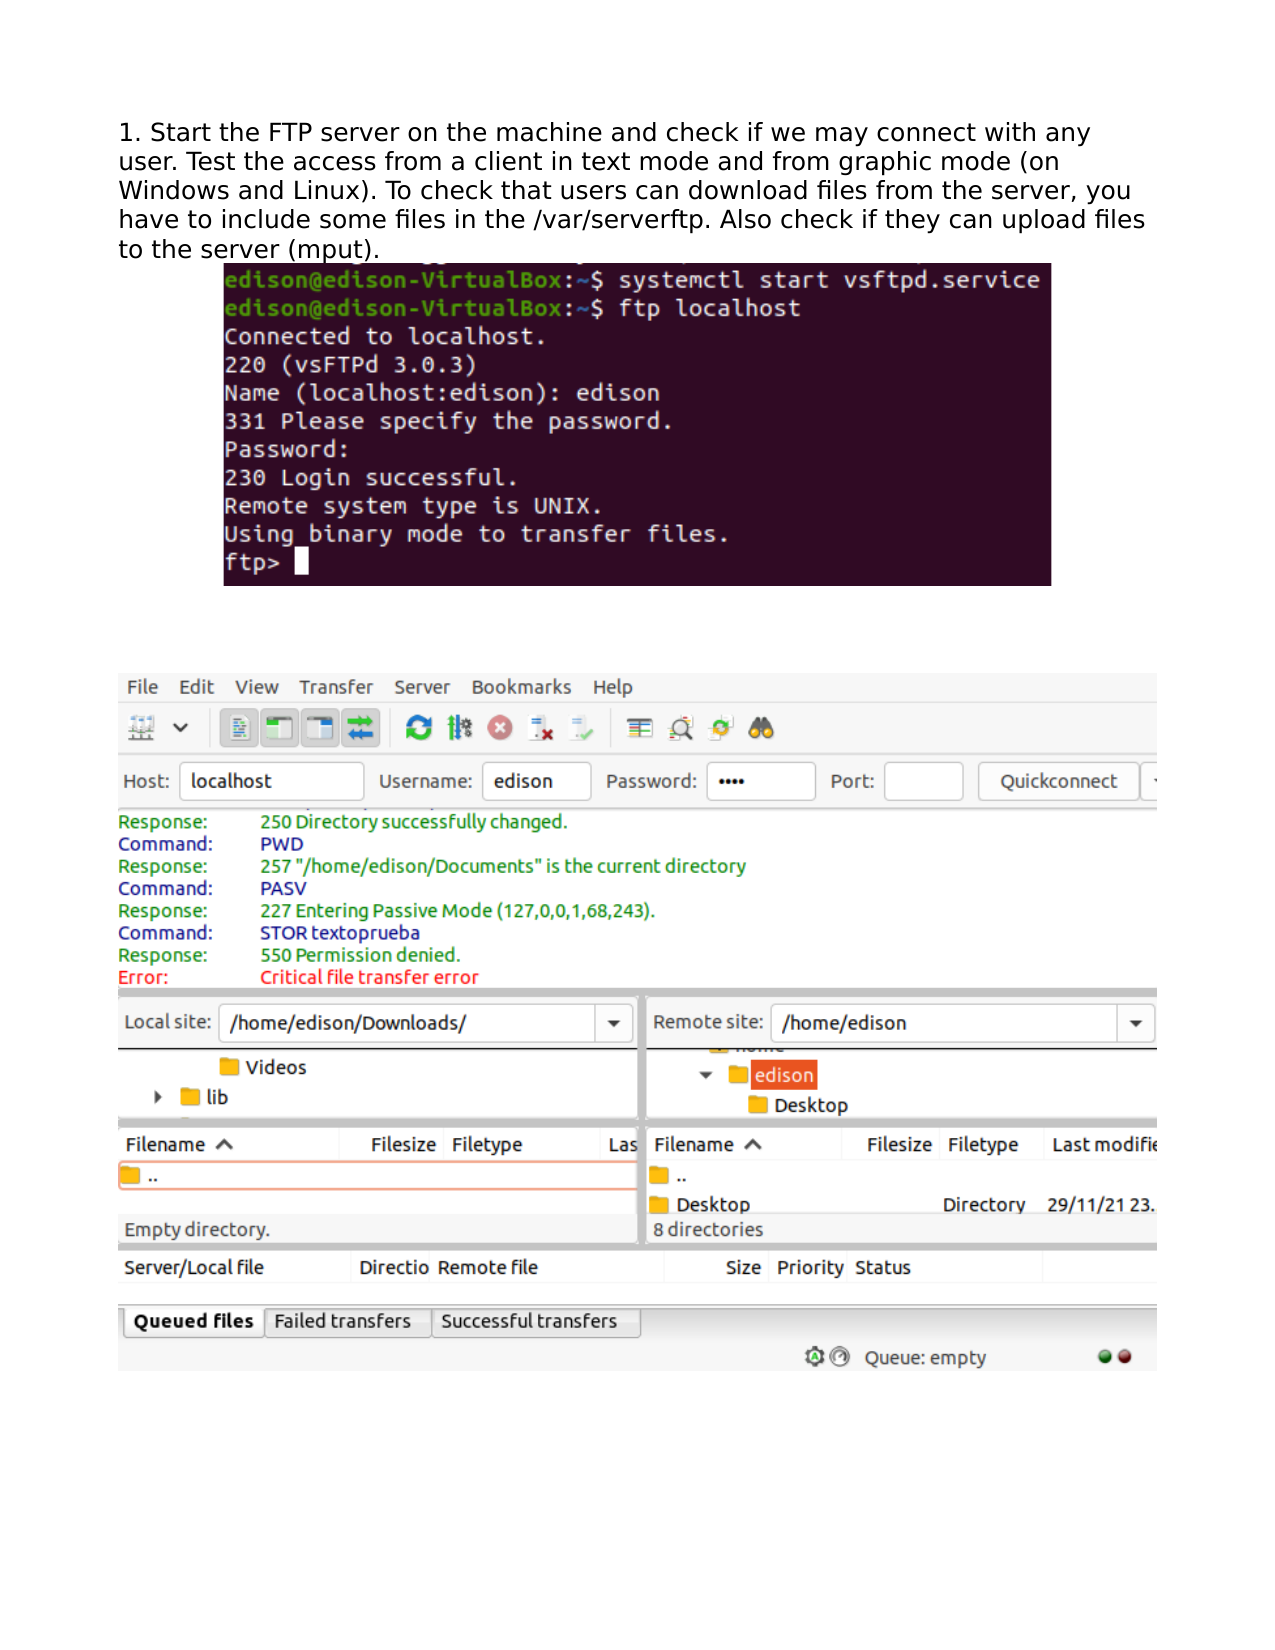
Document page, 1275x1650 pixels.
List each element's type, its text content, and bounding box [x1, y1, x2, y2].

picture [118, 673, 1157, 1371]
picture [223, 263, 1052, 586]
text 1. Start the FTP server on the machine and check if we may connect with any user. Test the access from a client in text mode and from graphic mode (on Windows and Linux). To check that users can download files from the server, you have to include some files in the /var/serverftp. Also check if they can upload files to the server (mput). [118, 118, 1157, 264]
